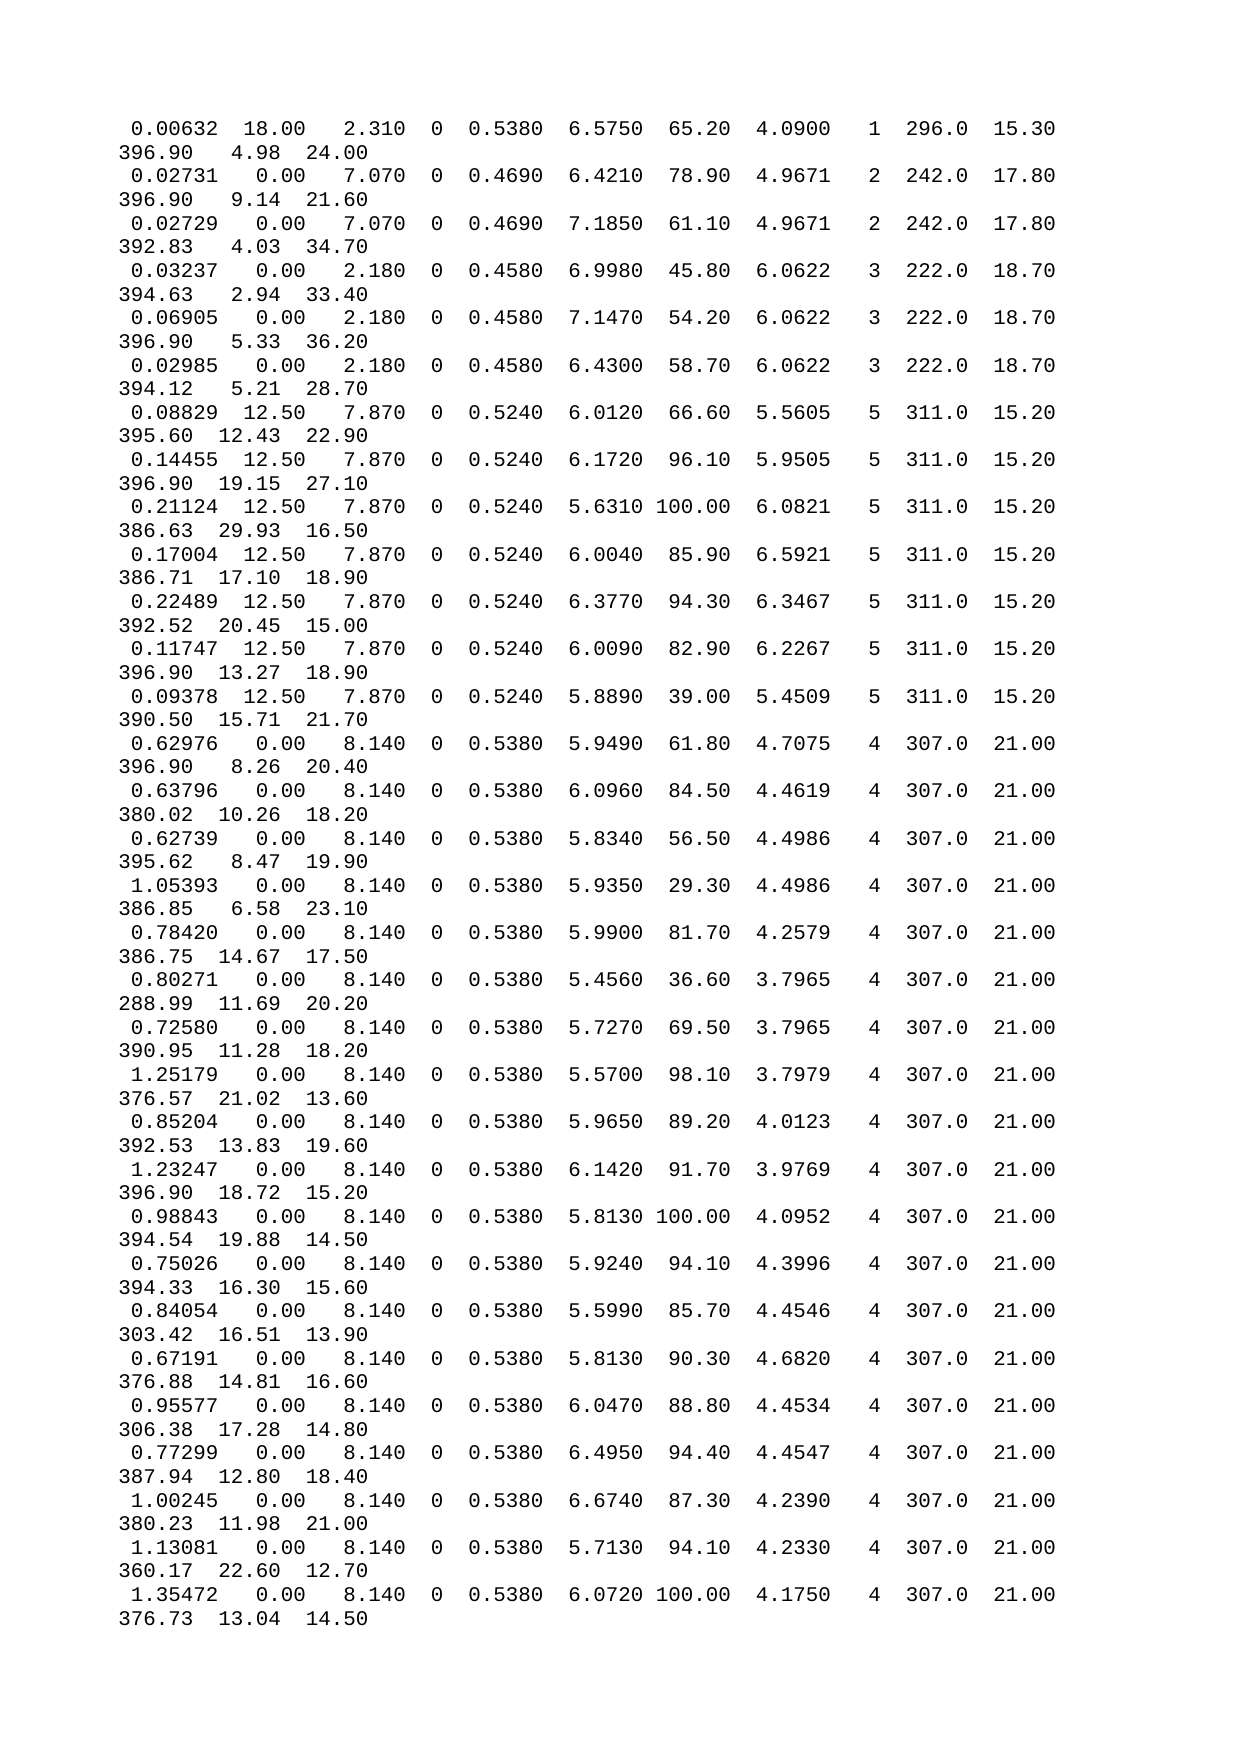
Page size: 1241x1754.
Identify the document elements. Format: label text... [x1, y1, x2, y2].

text 1.25179 0.00 8.140 0 0.5380 5.5700 98.10 3.7979 4 307.0 21.00 376.57 21.02 13.60 [118, 1064, 1122, 1111]
text 0.98843 0.00 8.140 0 0.5380 5.8130 100.00 4.0952 4 307.0 21.00 394.54 19.88 14.50 [118, 1206, 1122, 1253]
text 0.62976 0.00 8.140 0 0.5380 5.9490 61.80 4.7075 4 307.0 21.00 396.90 8.26 20.40 [118, 733, 1122, 780]
text 0.72580 0.00 8.140 0 0.5380 5.7270 69.50 3.7965 4 307.0 21.00 390.95 11.28 18.20 [118, 1017, 1122, 1064]
text 0.02985 0.00 2.180 0 0.4580 6.4300 58.70 6.0622 3 222.0 18.70 394.12 5.21 28.70 [118, 354, 1122, 402]
text 0.02729 0.00 7.070 0 0.4690 7.1850 61.10 4.9671 2 242.0 17.80 392.83 4.03 34.70 [118, 213, 1122, 260]
text 0.02731 0.00 7.070 0 0.4690 6.4210 78.90 4.9671 2 242.0 17.80 396.90 9.14 21.60 [118, 165, 1122, 213]
text 0.85204 0.00 8.140 0 0.5380 5.9650 89.20 4.0123 4 307.0 21.00 392.53 13.83 19.60 [118, 1111, 1122, 1158]
text 0.08829 12.50 7.870 0 0.5240 6.0120 66.60 5.5605 5 311.0 15.20 395.60 12.43 22.90 [118, 402, 1122, 449]
text 0.22489 12.50 7.870 0 0.5240 6.3770 94.30 6.3467 5 311.0 15.20 392.52 20.45 15.00 [118, 591, 1122, 638]
text 0.62739 0.00 8.140 0 0.5380 5.8340 56.50 4.4986 4 307.0 21.00 395.62 8.47 19.90 [118, 827, 1122, 875]
text 1.23247 0.00 8.140 0 0.5380 6.1420 91.70 3.9769 4 307.0 21.00 396.90 18.72 15.20 [118, 1158, 1122, 1206]
text 0.09378 12.50 7.870 0 0.5240 5.8890 39.00 5.4509 5 311.0 15.20 390.50 15.71 21.70 [118, 686, 1122, 733]
text 0.06905 0.00 2.180 0 0.4580 7.1470 54.20 6.0622 3 222.0 18.70 396.90 5.33 36.20 [118, 307, 1122, 354]
text 0.21124 12.50 7.870 0 0.5240 5.6310 100.00 6.0821 5 311.0 15.20 386.63 29.93 16.50 [118, 496, 1122, 544]
text 0.75026 0.00 8.140 0 0.5380 5.9240 94.10 4.3996 4 307.0 21.00 394.33 16.30 15.60 [118, 1253, 1122, 1300]
text 0.03237 0.00 2.180 0 0.4580 6.9980 45.80 6.0622 3 222.0 18.70 394.63 2.94 33.40 [118, 260, 1122, 307]
text 0.17004 12.50 7.870 0 0.5240 6.0040 85.90 6.5921 5 311.0 15.20 386.71 17.10 18.90 [118, 544, 1122, 591]
text 0.67191 0.00 8.140 0 0.5380 5.8130 90.30 4.6820 4 307.0 21.00 376.88 14.81 16.60 [118, 1348, 1122, 1395]
text 1.13081 0.00 8.140 0 0.5380 5.7130 94.10 4.2330 4 307.0 21.00 360.17 22.60 12.70 [118, 1537, 1122, 1584]
text 0.80271 0.00 8.140 0 0.5380 5.4560 36.60 3.7965 4 307.0 21.00 288.99 11.69 20.20 [118, 969, 1122, 1017]
text 0.78420 0.00 8.140 0 0.5380 5.9900 81.70 4.2579 4 307.0 21.00 386.75 14.67 17.50 [118, 922, 1122, 969]
text 0.95577 0.00 8.140 0 0.5380 6.0470 88.80 4.4534 4 307.0 21.00 306.38 17.28 14.80 [118, 1395, 1122, 1442]
text 0.00632 18.00 2.310 0 0.5380 6.5750 65.20 4.0900 1 296.0 15.30 396.90 4.98 24.00 [118, 118, 1122, 165]
text 1.35472 0.00 8.140 0 0.5380 6.0720 100.00 4.1750 4 307.0 21.00 376.73 13.04 14.50 [118, 1584, 1122, 1631]
text 0.77299 0.00 8.140 0 0.5380 6.4950 94.40 4.4547 4 307.0 21.00 387.94 12.80 18.40 [118, 1442, 1122, 1489]
text 0.14455 12.50 7.870 0 0.5240 6.1720 96.10 5.9505 5 311.0 15.20 396.90 19.15 27.10 [118, 449, 1122, 496]
text 0.84054 0.00 8.140 0 0.5380 5.5990 85.70 4.4546 4 307.0 21.00 303.42 16.51 13.90 [118, 1300, 1122, 1348]
text 1.00245 0.00 8.140 0 0.5380 6.6740 87.30 4.2390 4 307.0 21.00 380.23 11.98 21.00 [118, 1489, 1122, 1537]
text 0.11747 12.50 7.870 0 0.5240 6.0090 82.90 6.2267 5 311.0 15.20 396.90 13.27 18.90 [118, 638, 1122, 686]
text 1.05393 0.00 8.140 0 0.5380 5.9350 29.30 4.4986 4 307.0 21.00 386.85 6.58 23.10 [118, 875, 1122, 922]
text 0.63796 0.00 8.140 0 0.5380 6.0960 84.50 4.4619 4 307.0 21.00 380.02 10.26 18.20 [118, 780, 1122, 827]
